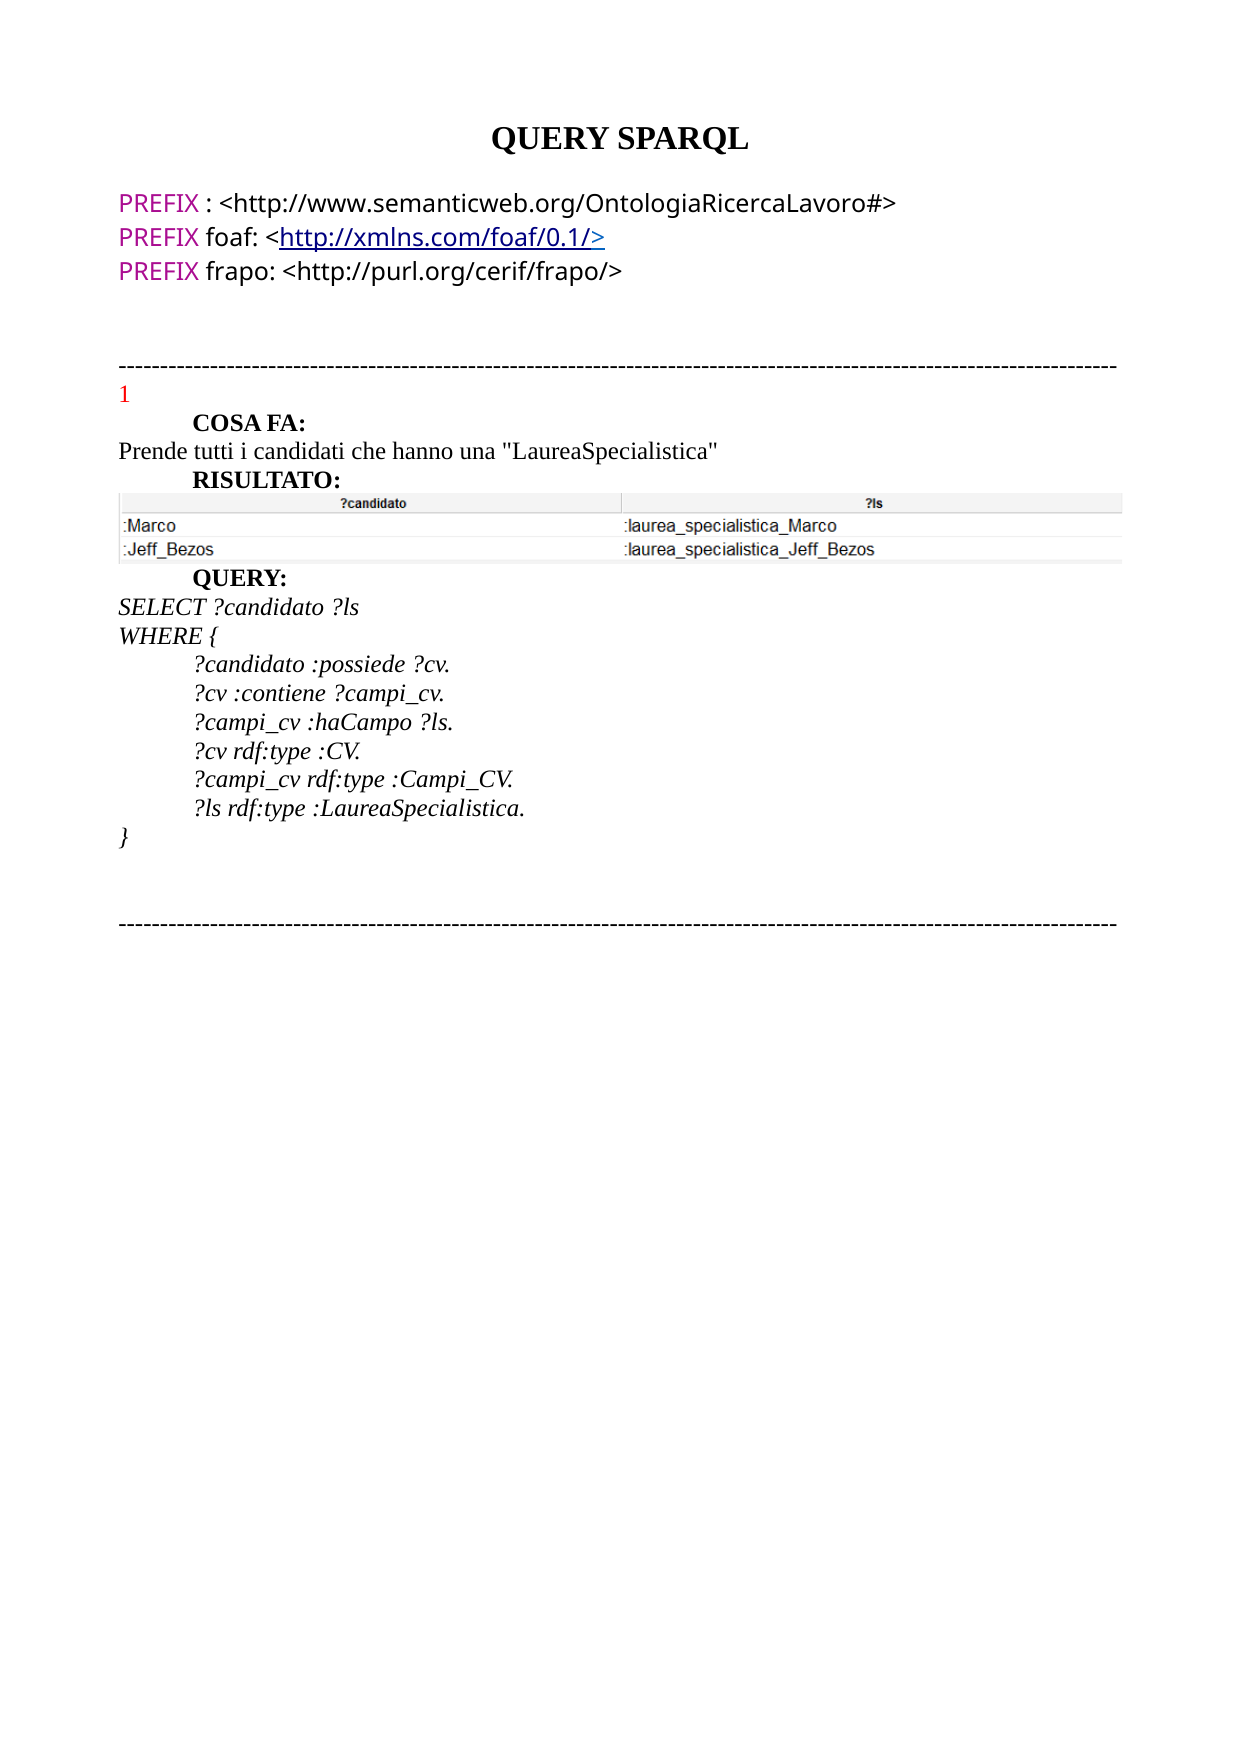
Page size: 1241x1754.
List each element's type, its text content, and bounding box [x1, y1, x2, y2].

text COSA FA: [118, 408, 1122, 436]
text ?cv :contiene ?campi_cv. [118, 678, 1122, 707]
text PREFIX frapo: <http://purl.org/cerif/frapo/> [118, 253, 1122, 287]
text ?campi_cv rdf:type :Campi_CV. [118, 764, 1122, 793]
text ------------------------------------------------------------------------------------------------------------------------ [118, 350, 1122, 379]
text RISULTATO: [118, 465, 1122, 493]
text SELECT ?candidato ?ls [118, 592, 1122, 621]
text Prende tutti i candidati che hanno una "LaureaSpecialistica" [118, 436, 1122, 465]
text QUERY SPARQL [118, 118, 1122, 156]
text ?cv rdf:type :CV. [118, 736, 1122, 764]
text PREFIX : <http://www.semanticweb.org/OntologiaRicercaLavoro#> [118, 185, 1122, 219]
text QUERY: [118, 564, 1122, 592]
text PREFIX foaf: <http://xmlns.com/foaf/0.1/> [118, 219, 1122, 253]
text ?campi_cv :haCampo ?ls. [118, 707, 1122, 736]
text ?candidato :possiede ?cv. [118, 649, 1122, 678]
text ?ls rdf:type :LaureaSpecialistica. [118, 793, 1122, 822]
text WHERE { [118, 621, 1122, 649]
text 1 [118, 379, 1122, 408]
text ------------------------------------------------------------------------------------------------------------------------ [118, 908, 1122, 937]
text } [118, 822, 1122, 851]
